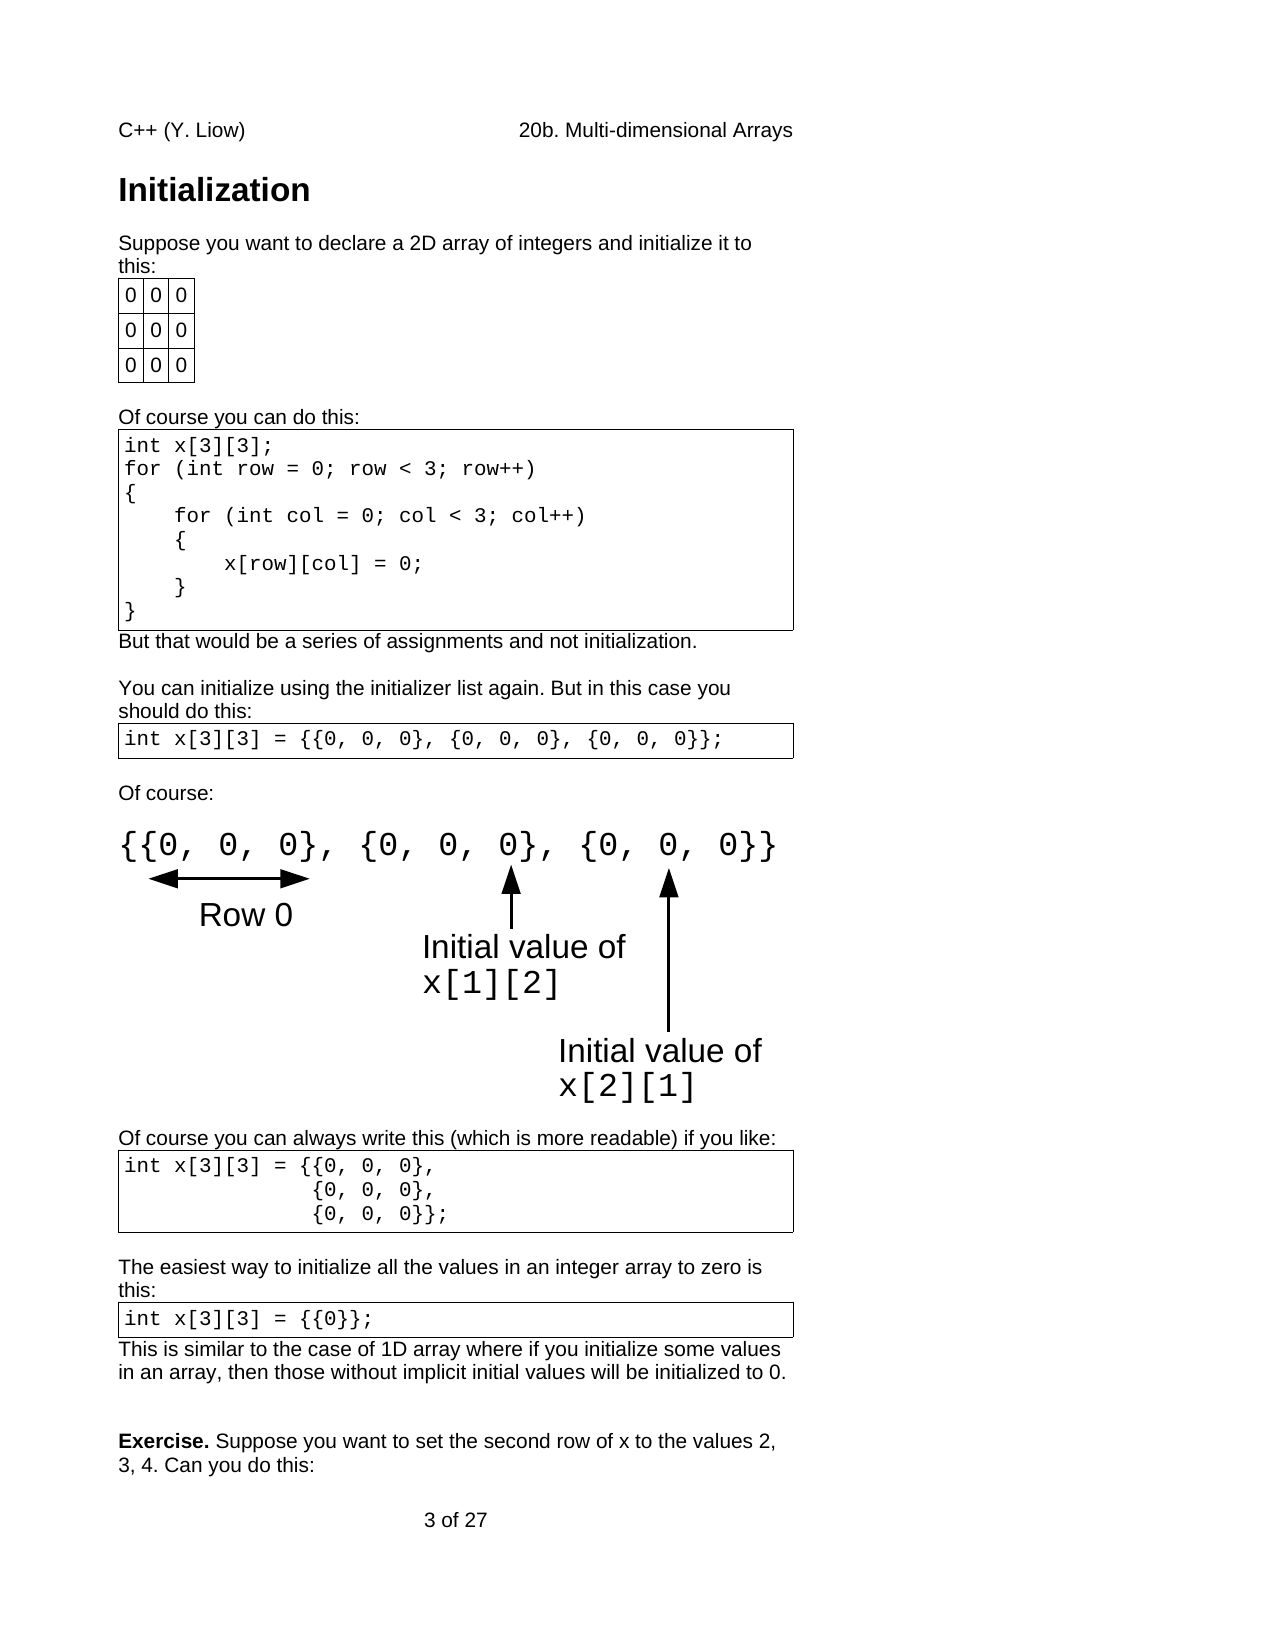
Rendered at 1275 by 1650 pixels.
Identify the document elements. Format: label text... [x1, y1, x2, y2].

table_cell 0 [144, 349, 168, 382]
table_cell 0 [119, 349, 143, 382]
table_header int x[3][3] = {{0, 0, 0}, {0, 0, 0}, {0, 0, 0}}; [119, 724, 793, 758]
text Of course you can always write this (which is more readable) if you like: [118, 1126, 793, 1149]
table_header int x[3][3]; for (int row = 0; row < 3; row++) { for (int col = 0; col < 3; col++) { x[row][col] = 0; } } [119, 430, 793, 629]
text {{0, 0, 0}, {0, 0, 0}, {0, 0, 0}} [118, 827, 793, 865]
table_header 0 [144, 279, 168, 313]
table_cell 0 [119, 314, 143, 347]
text The easiest way to initialize all the values in an integer array to zero is this: [118, 1255, 793, 1302]
text You can initialize using the initializer list again. But in this case you should do this: [118, 676, 793, 722]
text This is similar to the case of 1D array where if you initialize some values in an array, then those without implicit initial values will be initialized to 0. [118, 1338, 793, 1384]
table_header 0 [169, 279, 194, 313]
text Of course: [118, 781, 793, 804]
table_header int x[3][3] = {{0}}; [119, 1303, 793, 1337]
table_cell 0 [169, 349, 194, 382]
table_header int x[3][3] = {{0, 0, 0}, {0, 0, 0}, {0, 0, 0}}; [119, 1151, 793, 1232]
text Suppose you want to declare a 2D array of integers and initialize it to this: [118, 231, 793, 278]
table_cell 0 [144, 314, 168, 347]
table_cell 0 [169, 314, 194, 347]
table_header 0 [119, 279, 143, 313]
text Of course you can do this: [118, 406, 793, 429]
text Exercise. Suppose you want to set the second row of x to the values 2, 3, 4. Can you do this: [118, 1430, 793, 1477]
text But that would be a series of assignments and not initialization. [118, 631, 793, 653]
text Initialization [118, 171, 793, 208]
